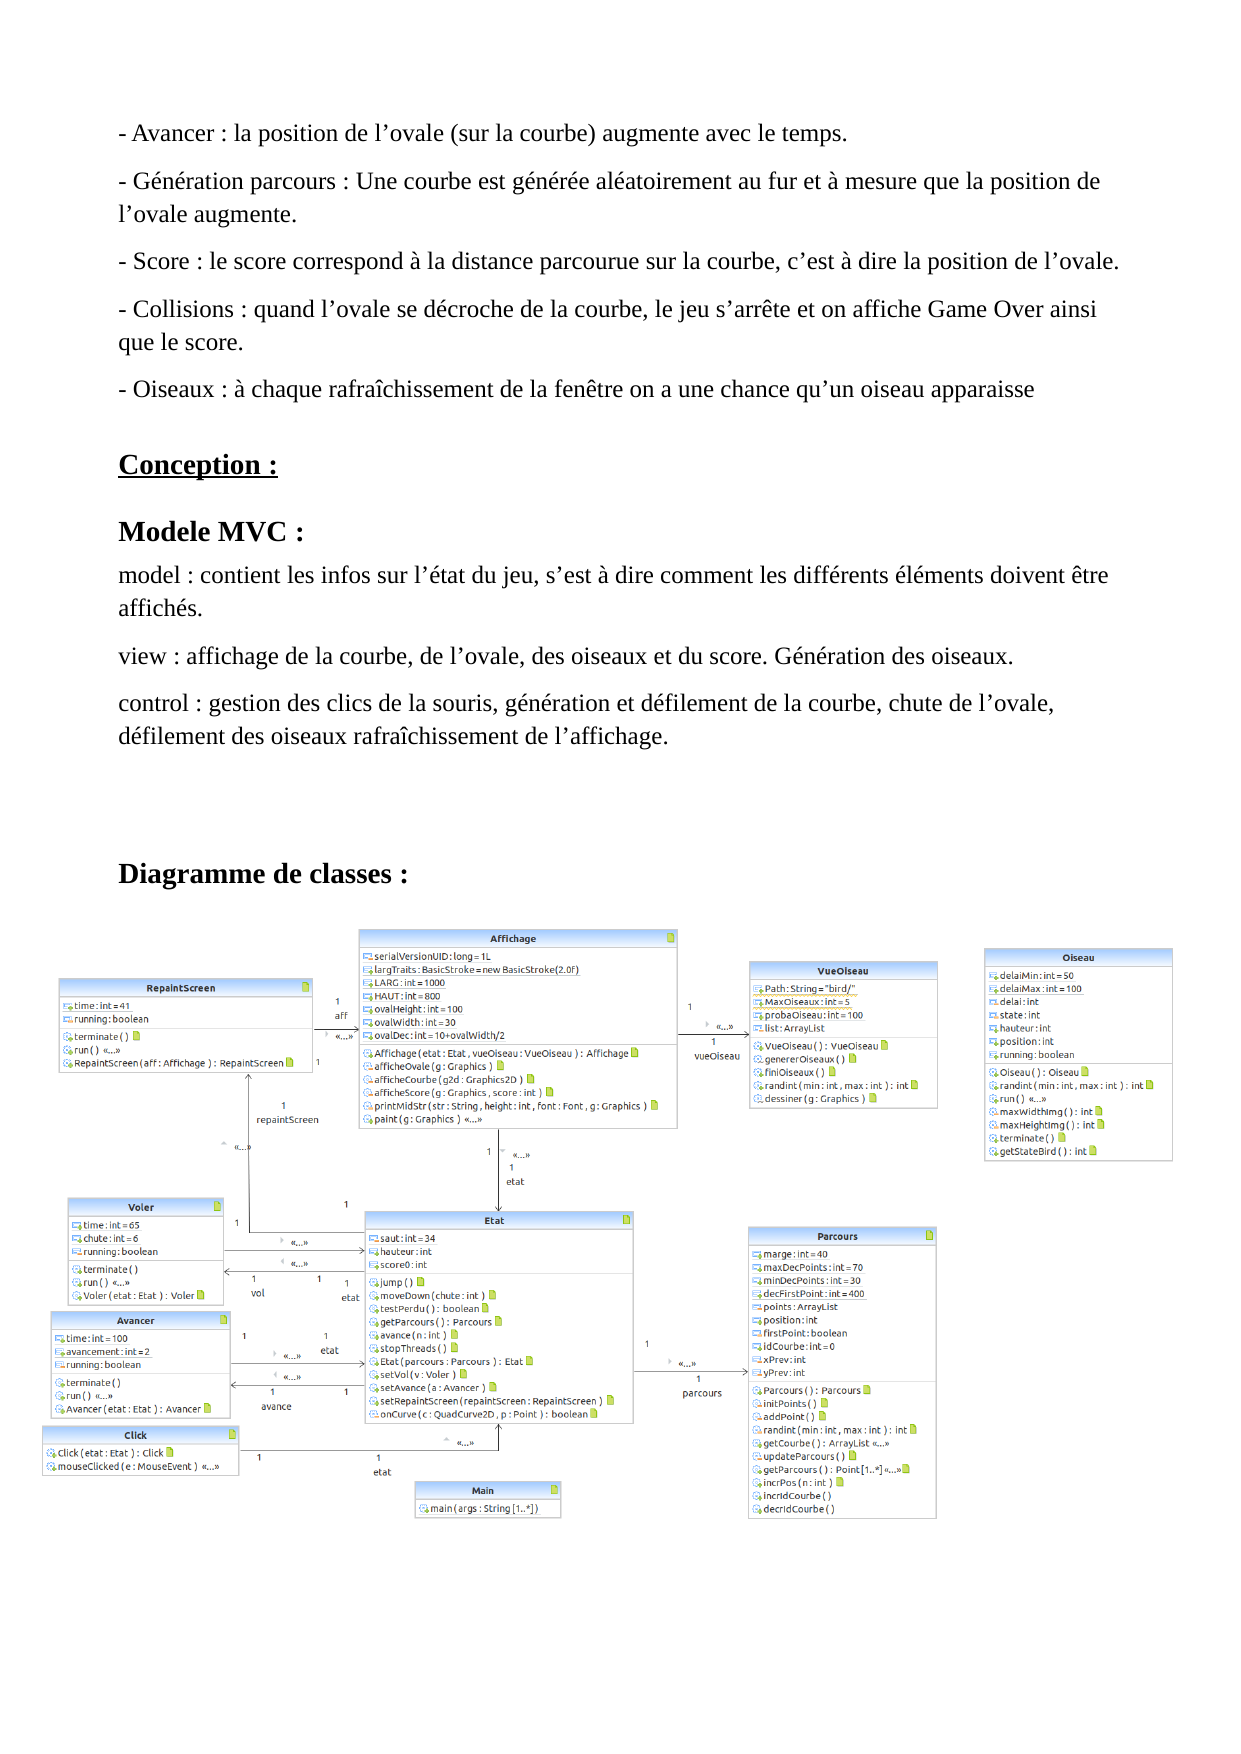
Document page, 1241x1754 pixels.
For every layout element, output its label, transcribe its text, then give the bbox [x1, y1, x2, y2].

text view : affichage de la courbe, de l’ovale, des oiseaux et du score. Génération des oiseaux. [118, 641, 1122, 669]
text - Génération parcours : Une courbe est générée aléatoirement au fur et à mesure que la position de l’ovale augmente. [118, 166, 1122, 227]
picture [35, 922, 1180, 1526]
text - Score : le score correspond à la distance parcourue sur la courbe, c’est à dire la position de l’ovale. [118, 246, 1122, 275]
text control : gestion des clics de la souris, génération et défilement de la courbe, chute de l’ovale, défilement des oiseaux rafraîchissement de l’affichage. [118, 688, 1122, 750]
subtitle Conception : [118, 447, 1122, 481]
text - Avancer : la position de l’ovale (sur la courbe) augmente avec le temps. [118, 118, 1122, 147]
text model : contient les infos sur l’état du jeu, s’est à dire comment les différents éléments doivent être affichés. [118, 560, 1122, 622]
subtitle Modele MVC : [118, 514, 1122, 548]
subtitle Diagramme de classes : [118, 857, 1122, 890]
text - Oiseaux : à chaque rafraîchissement de la fenêtre on a une chance qu’un oiseau apparaisse [118, 374, 1122, 403]
text - Collisions : quand l’ovale se décroche de la courbe, le jeu s’arrête et on affiche Game Over ainsi que le score. [118, 294, 1122, 356]
